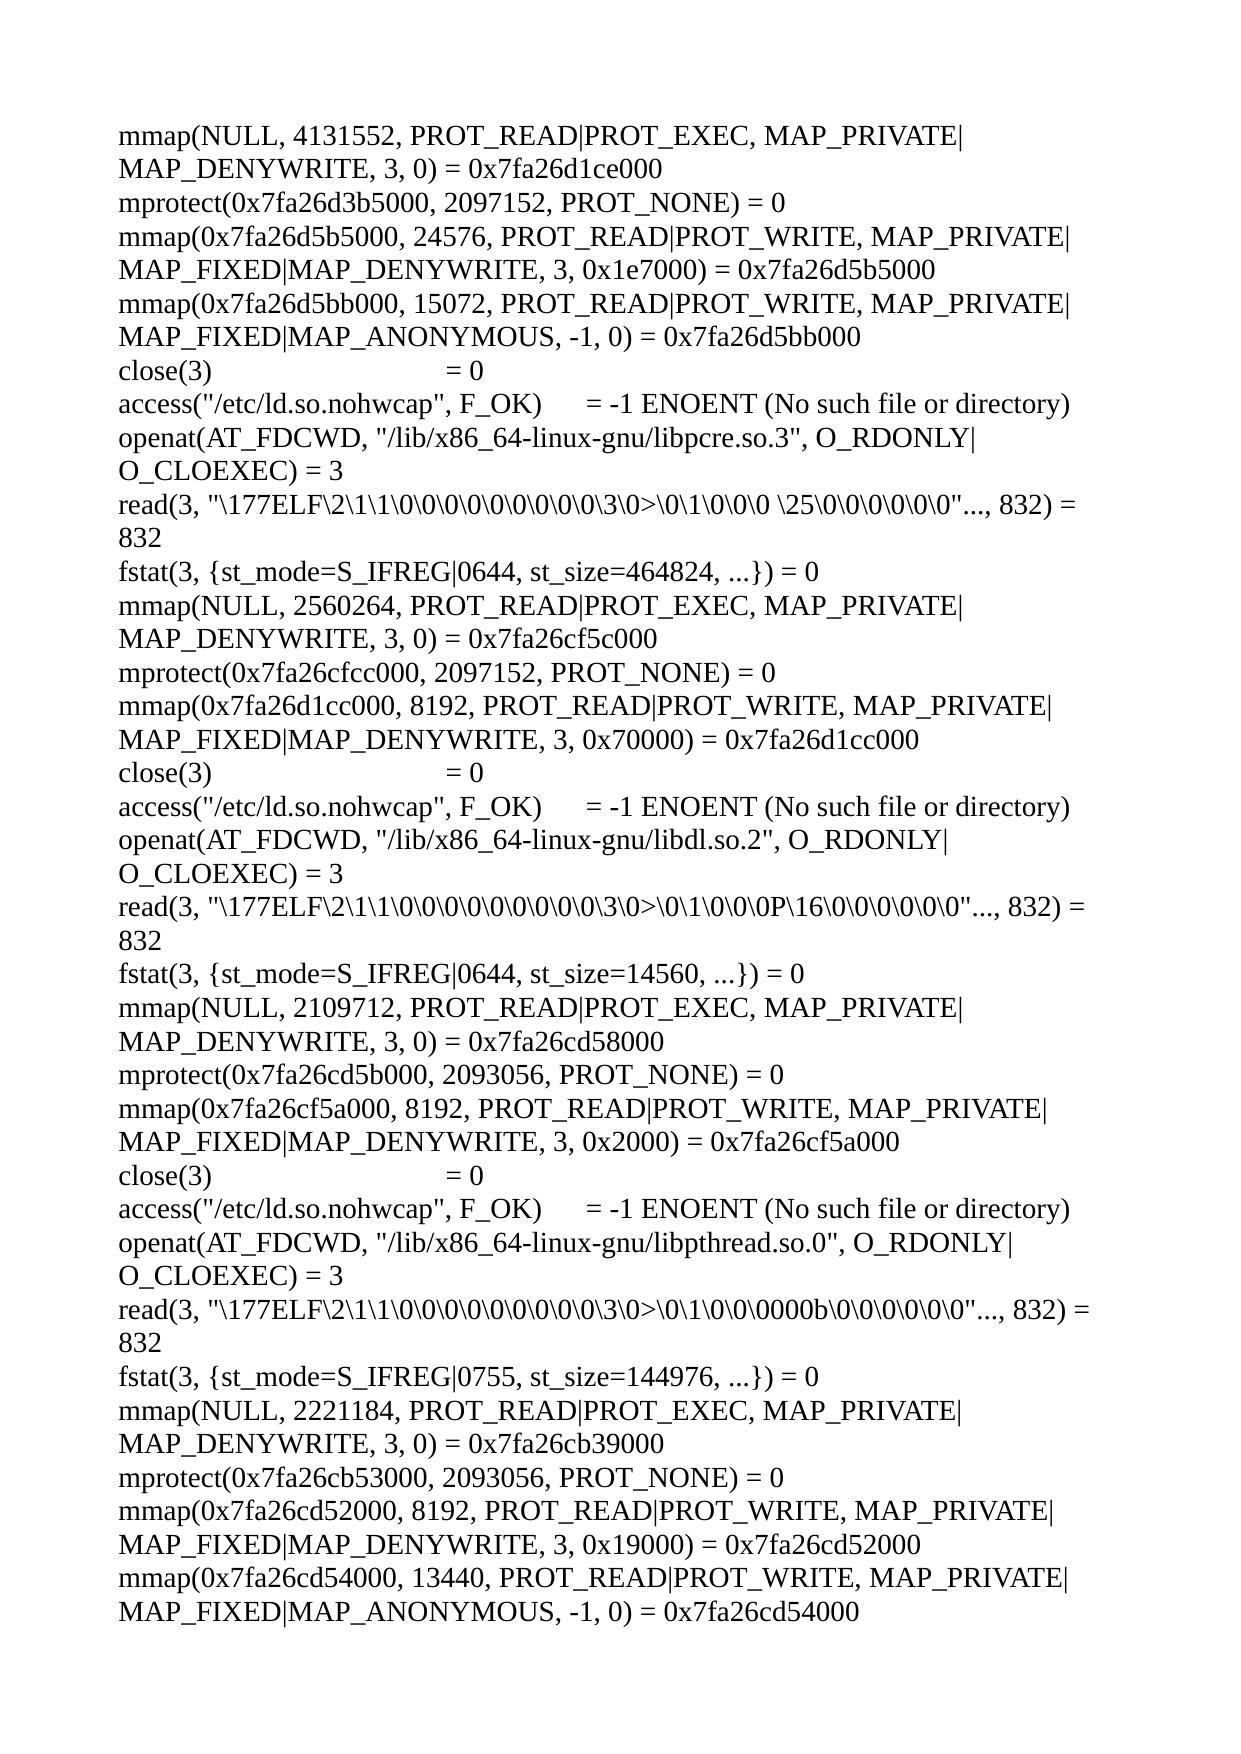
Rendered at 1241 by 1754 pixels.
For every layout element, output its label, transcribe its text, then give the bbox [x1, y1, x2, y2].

text openat(AT_FDCWD, "/lib/x86_64-linux-gnu/libpcre.so.3", O_RDONLY|O_CLOEXEC) = 3 [118, 420, 1122, 487]
text mprotect(0x7fa26d3b5000, 2097152, PROT_NONE) = 0 [118, 185, 1122, 219]
text access("/etc/ld.so.nohwcap", F_OK) = -1 ENOENT (No such file or directory) [118, 386, 1122, 420]
text close(3) = 0 [118, 1158, 1122, 1191]
text mmap(0x7fa26d5bb000, 15072, PROT_READ|PROT_WRITE, MAP_PRIVATE|MAP_FIXED|MAP_ANONYMOUS, -1, 0) = 0x7fa26d5bb000 [118, 286, 1122, 353]
text mmap(0x7fa26cf5a000, 8192, PROT_READ|PROT_WRITE, MAP_PRIVATE|MAP_FIXED|MAP_DENYWRITE, 3, 0x2000) = 0x7fa26cf5a000 [118, 1091, 1122, 1158]
text mmap(0x7fa26d1cc000, 8192, PROT_READ|PROT_WRITE, MAP_PRIVATE|MAP_FIXED|MAP_DENYWRITE, 3, 0x70000) = 0x7fa26d1cc000 [118, 688, 1122, 755]
text mmap(NULL, 2560264, PROT_READ|PROT_EXEC, MAP_PRIVATE|MAP_DENYWRITE, 3, 0) = 0x7fa26cf5c000 [118, 588, 1122, 655]
text access("/etc/ld.so.nohwcap", F_OK) = -1 ENOENT (No such file or directory) [118, 1191, 1122, 1225]
text fstat(3, {st_mode=S_IFREG|0644, st_size=464824, ...}) = 0 [118, 554, 1122, 588]
text access("/etc/ld.so.nohwcap", F_OK) = -1 ENOENT (No such file or directory) [118, 789, 1122, 822]
text read(3, "\177ELF\2\1\1\0\0\0\0\0\0\0\0\0\3\0>\0\1\0\0\0000b\0\0\0\0\0\0"..., 832) = 832 [118, 1292, 1122, 1359]
text mmap(0x7fa26cd52000, 8192, PROT_READ|PROT_WRITE, MAP_PRIVATE|MAP_FIXED|MAP_DENYWRITE, 3, 0x19000) = 0x7fa26cd52000 [118, 1493, 1122, 1560]
text openat(AT_FDCWD, "/lib/x86_64-linux-gnu/libpthread.so.0", O_RDONLY|O_CLOEXEC) = 3 [118, 1225, 1122, 1292]
text mprotect(0x7fa26cb53000, 2093056, PROT_NONE) = 0 [118, 1460, 1122, 1493]
text mmap(NULL, 2109712, PROT_READ|PROT_EXEC, MAP_PRIVATE|MAP_DENYWRITE, 3, 0) = 0x7fa26cd58000 [118, 990, 1122, 1057]
text mprotect(0x7fa26cfcc000, 2097152, PROT_NONE) = 0 [118, 655, 1122, 688]
text openat(AT_FDCWD, "/lib/x86_64-linux-gnu/libdl.so.2", O_RDONLY|O_CLOEXEC) = 3 [118, 822, 1122, 889]
text fstat(3, {st_mode=S_IFREG|0755, st_size=144976, ...}) = 0 [118, 1359, 1122, 1393]
text close(3) = 0 [118, 755, 1122, 789]
text fstat(3, {st_mode=S_IFREG|0644, st_size=14560, ...}) = 0 [118, 957, 1122, 990]
text read(3, "\177ELF\2\1\1\0\0\0\0\0\0\0\0\0\3\0>\0\1\0\0\0P\16\0\0\0\0\0\0"..., 832) = 832 [118, 889, 1122, 957]
text read(3, "\177ELF\2\1\1\0\0\0\0\0\0\0\0\0\3\0>\0\1\0\0\0 \25\0\0\0\0\0\0"..., 832) = 832 [118, 487, 1122, 554]
text mmap(NULL, 4131552, PROT_READ|PROT_EXEC, MAP_PRIVATE|MAP_DENYWRITE, 3, 0) = 0x7fa26d1ce000 [118, 118, 1122, 185]
text close(3) = 0 [118, 353, 1122, 386]
text mprotect(0x7fa26cd5b000, 2093056, PROT_NONE) = 0 [118, 1057, 1122, 1091]
text mmap(NULL, 2221184, PROT_READ|PROT_EXEC, MAP_PRIVATE|MAP_DENYWRITE, 3, 0) = 0x7fa26cb39000 [118, 1393, 1122, 1460]
text mmap(0x7fa26d5b5000, 24576, PROT_READ|PROT_WRITE, MAP_PRIVATE|MAP_FIXED|MAP_DENYWRITE, 3, 0x1e7000) = 0x7fa26d5b5000 [118, 219, 1122, 286]
text mmap(0x7fa26cd54000, 13440, PROT_READ|PROT_WRITE, MAP_PRIVATE|MAP_FIXED|MAP_ANONYMOUS, -1, 0) = 0x7fa26cd54000 [118, 1560, 1122, 1627]
